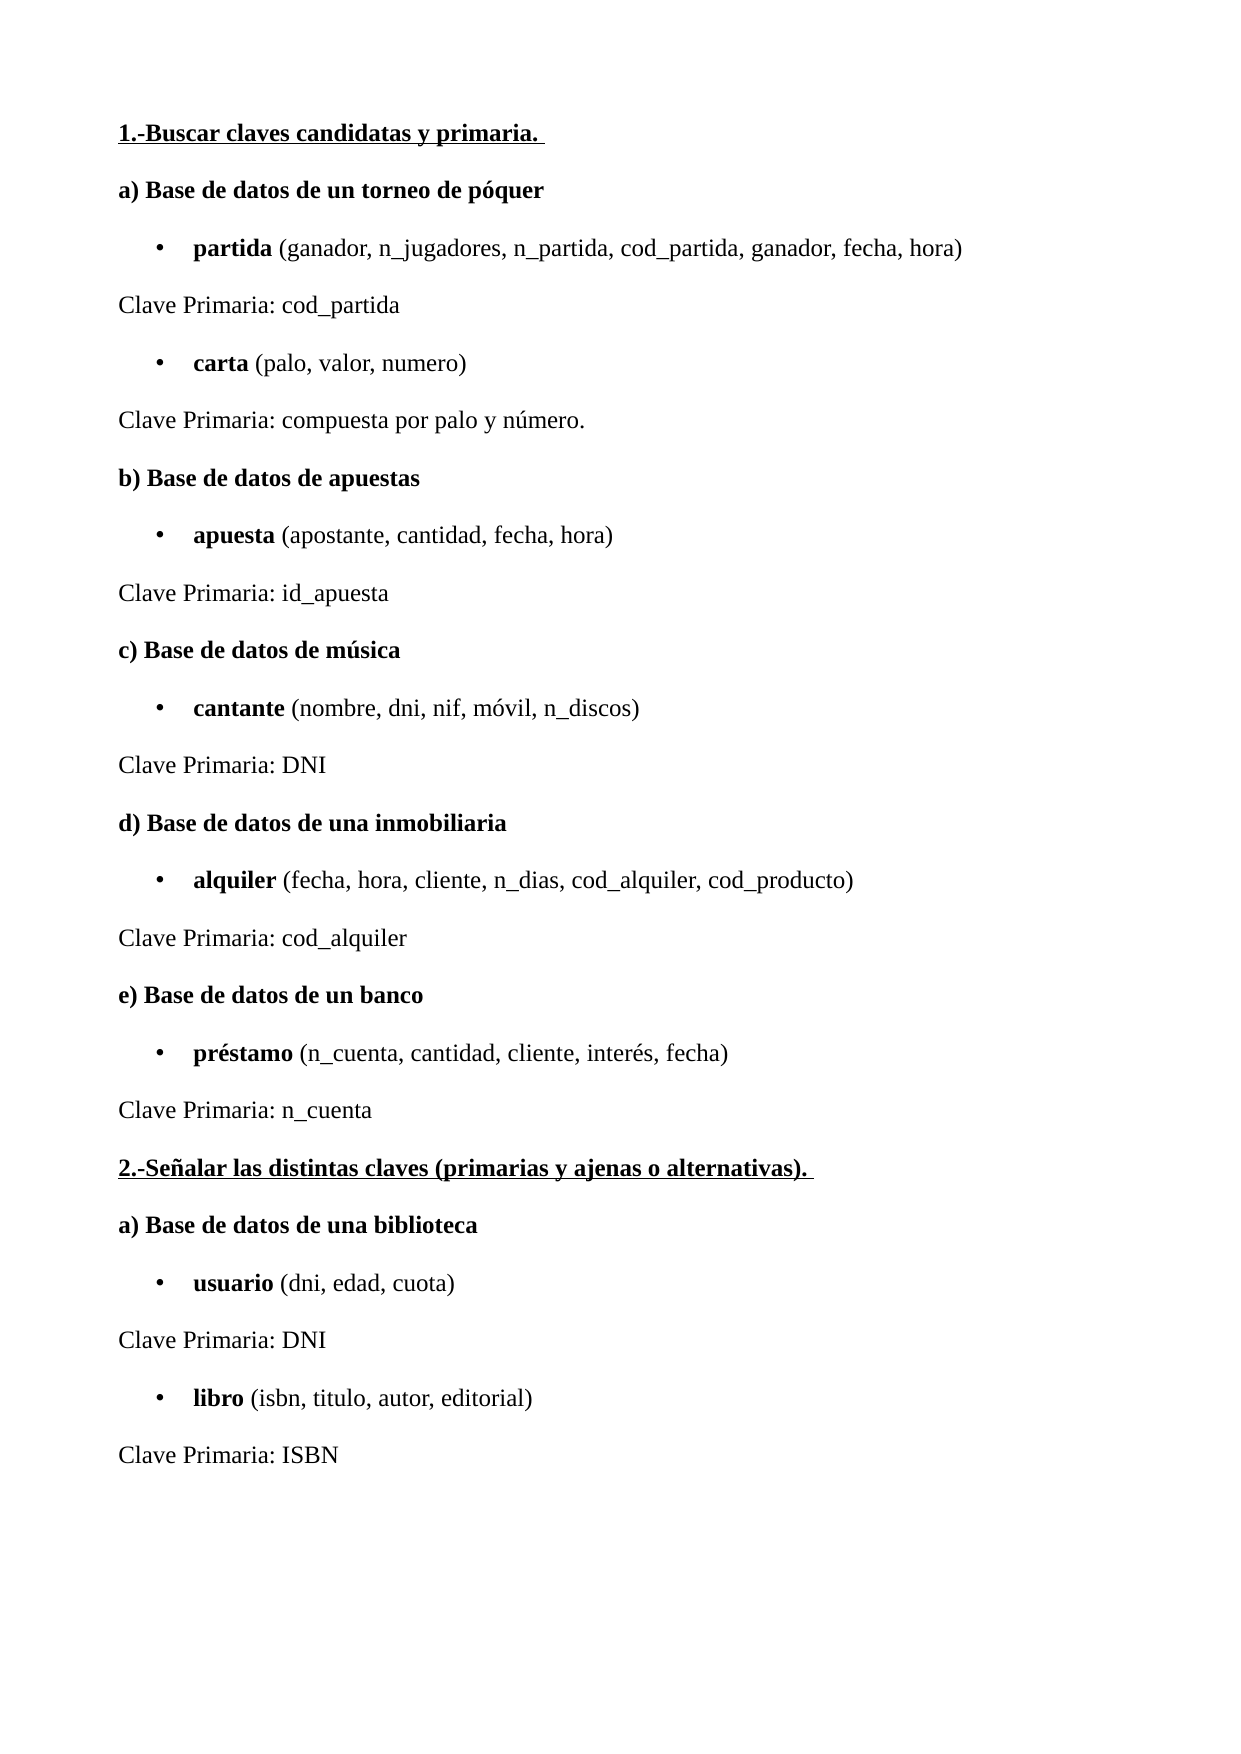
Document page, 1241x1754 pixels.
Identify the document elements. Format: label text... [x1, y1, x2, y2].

text d) Base de datos de una inmobiliaria [118, 808, 1122, 837]
text Clave Primaria: n_cuenta [118, 1096, 1122, 1124]
text Clave Primaria: ISBN [118, 1441, 1122, 1469]
list carta (palo, valor, numero) [156, 348, 1122, 377]
text 1.-Buscar claves candidatas y primaria. [118, 118, 1122, 147]
text a) Base de datos de una biblioteca [118, 1211, 1122, 1239]
text Clave Primaria: compuesta por palo y número. [118, 406, 1122, 434]
text Clave Primaria: DNI [118, 1326, 1122, 1354]
text c) Base de datos de música [118, 636, 1122, 664]
list préstamo (n_cuenta, cantidad, cliente, interés, fecha) [156, 1038, 1122, 1067]
text e) Base de datos de un banco [118, 981, 1122, 1009]
list usuario (dni, edad, cuota) [156, 1268, 1122, 1297]
list apuesta (apostante, cantidad, fecha, hora) [156, 521, 1122, 549]
text 2.-Señalar las distintas claves (primarias y ajenas o alternativas). [118, 1153, 1122, 1182]
text Clave Primaria: DNI [118, 751, 1122, 779]
list cantante (nombre, dni, nif, móvil, n_discos) [156, 693, 1122, 722]
text Clave Primaria: cod_alquiler [118, 923, 1122, 952]
text a) Base de datos de un torneo de póquer [118, 176, 1122, 204]
list libro (isbn, titulo, autor, editorial) [156, 1383, 1122, 1412]
text Clave Primaria: id_apuesta [118, 578, 1122, 607]
list partida (ganador, n_jugadores, n_partida, cod_partida, ganador, fecha, hora) [156, 233, 1122, 262]
text b) Base de datos de apuestas [118, 463, 1122, 492]
text Clave Primaria: cod_partida [118, 291, 1122, 319]
list alquiler (fecha, hora, cliente, n_dias, cod_alquiler, cod_producto) [156, 866, 1122, 894]
